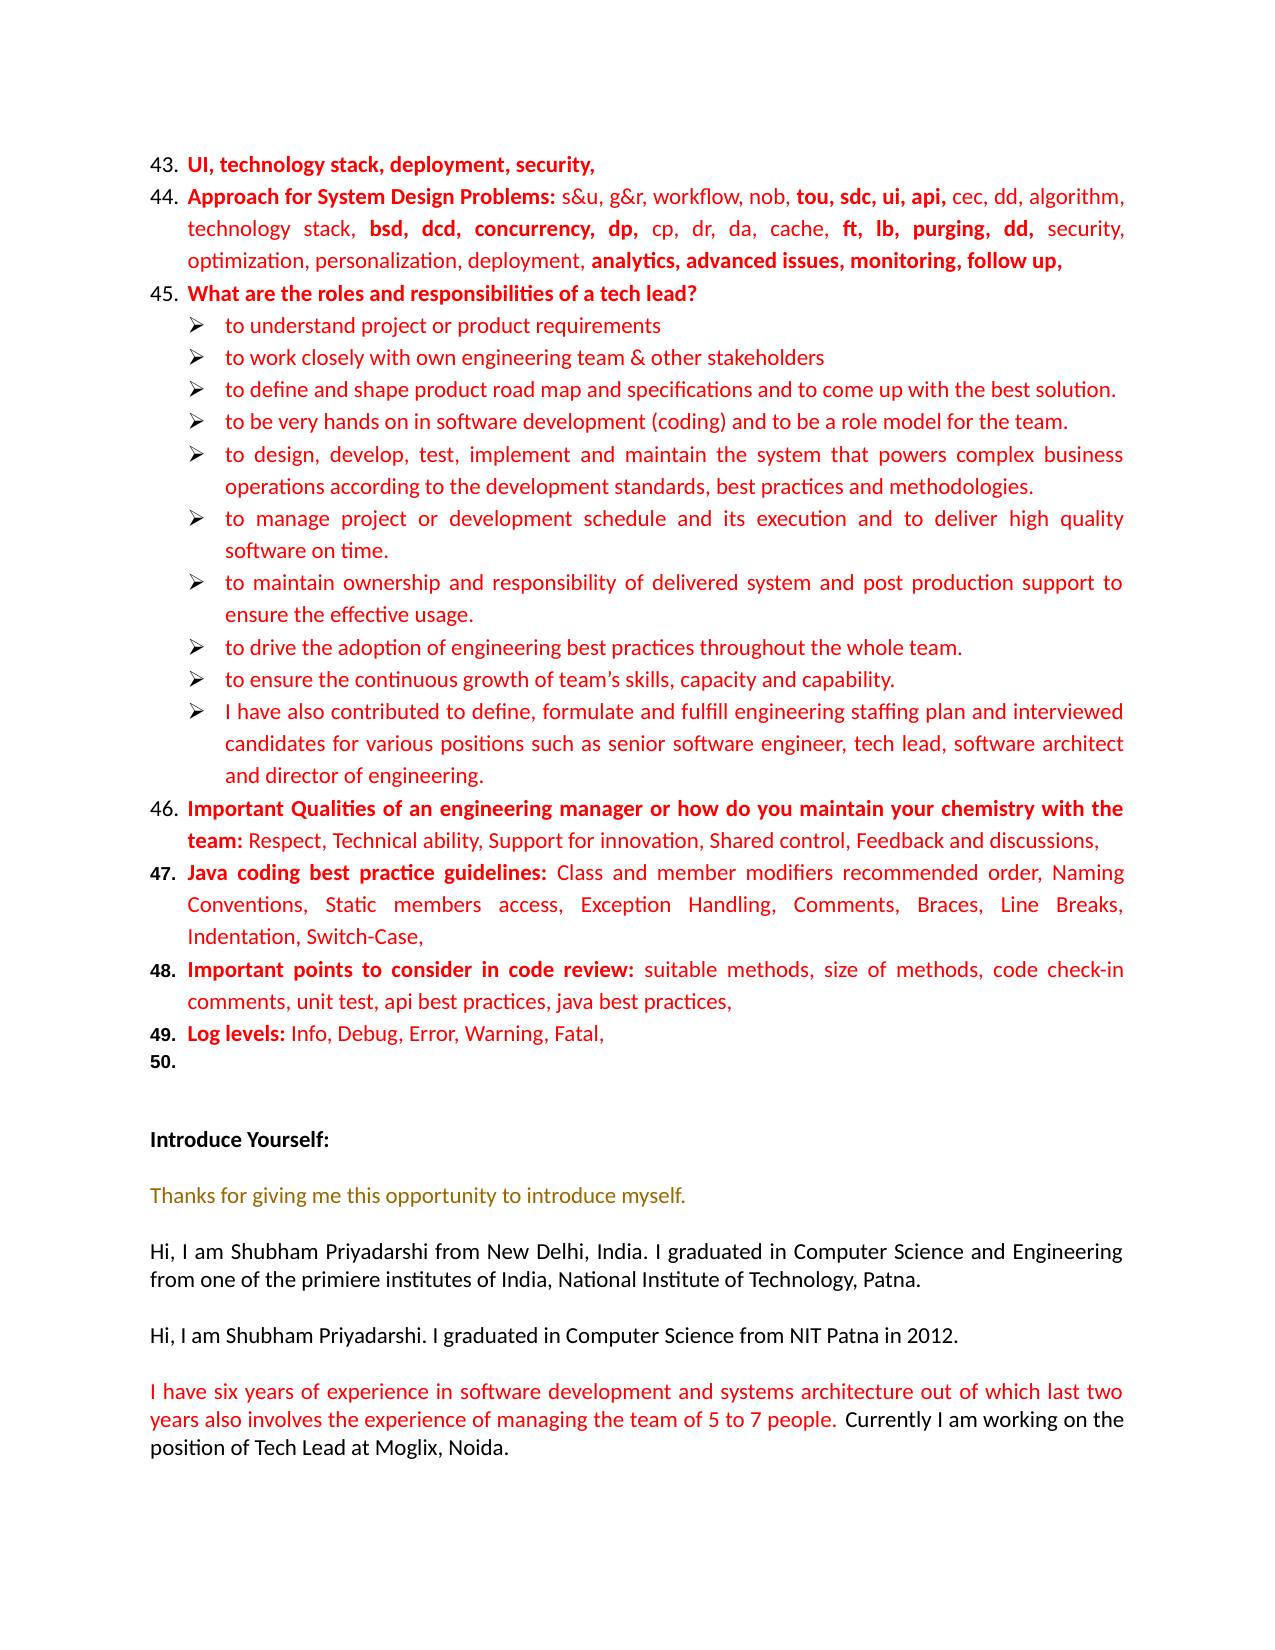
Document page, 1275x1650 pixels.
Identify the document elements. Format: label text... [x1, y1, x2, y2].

list UI, technology stack, deployment, security, [150, 150, 1125, 178]
list Important Qualities of an engineering manager or how do you maintain your chemistry with the team: Respect, Technical ability, Support for innovation, Shared control, Feedback and discussions, [150, 794, 1125, 854]
text Hi, I am Shubham Priyadarshi. I graduated in Computer Science from NIT Patna in 2012. [150, 1321, 1125, 1349]
list to define and shape product road map and specifications and to come up with the best solution. [187, 375, 1125, 403]
list I have also contributed to define, formulate and fulfill engineering staffing plan and interviewed candidates for various positions such as senior software engineer, tech lead, software architect and director of engineering. [187, 697, 1125, 789]
list to work closely with own engineering team & other stakeholders [187, 343, 1125, 371]
list to drive the adoption of engineering best practices throughout the whole team. [187, 633, 1125, 661]
list Important points to consider in code review: suitable methods, size of methods, code check-in comments, unit test, api best practices, java best practices, [150, 955, 1125, 1015]
list Java coding best practice guidelines: Class and member modifiers recommended order, Naming Conventions, Static members access, Exception Handling, Comments, Braces, Line Breaks, Indentation, Switch-Case, [150, 858, 1125, 951]
text Introduce Yourself: [150, 1125, 1125, 1153]
list to ensure the continuous growth of team’s skills, capacity and capability. [187, 665, 1125, 693]
list to understand project or product requirements [187, 311, 1125, 339]
list Approach for System Design Problems: s&u, g&r, workflow, nob, tou, sdc, ui, api, cec, dd, algorithm, technology stack, bsd, dcd, concurrency, dp, cp, dr, da, cache, ft, lb, purging, dd, security, optimization, personalization, deployment, analytics, advanced issues, monitoring, follow up, [150, 182, 1125, 274]
list Log levels: Info, Debug, Error, Warning, Fatal, [150, 1019, 1125, 1047]
text I have six years of experience in software development and systems architecture out of which last two years also involves the experience of managing the team of 5 to 7 people. Currently I am working on the position of Tech Lead at Moglix, Noida. [150, 1377, 1125, 1461]
list to design, develop, test, implement and maintain the system that powers complex business operations according to the development standards, best practices and methodologies. [187, 440, 1125, 500]
list to be very hands on in software development (coding) and to be a role model for the team. [187, 407, 1125, 436]
list to maintain ownership and responsibility of delivered system and post production support to ensure the effective usage. [187, 568, 1125, 629]
list to manage project or development schedule and its execution and to deliver high quality software on time. [187, 504, 1125, 564]
text Thanks for giving me this opportunity to introduce myself. [150, 1181, 1125, 1209]
list What are the roles and responsibilities of a tech lead? [150, 279, 1125, 307]
text Hi, I am Shubham Priyadarshi from New Delhi, India. I graduated in Computer Science and Engineering from one of the primiere institutes of India, National Institute of Technology, Patna. [150, 1237, 1125, 1293]
